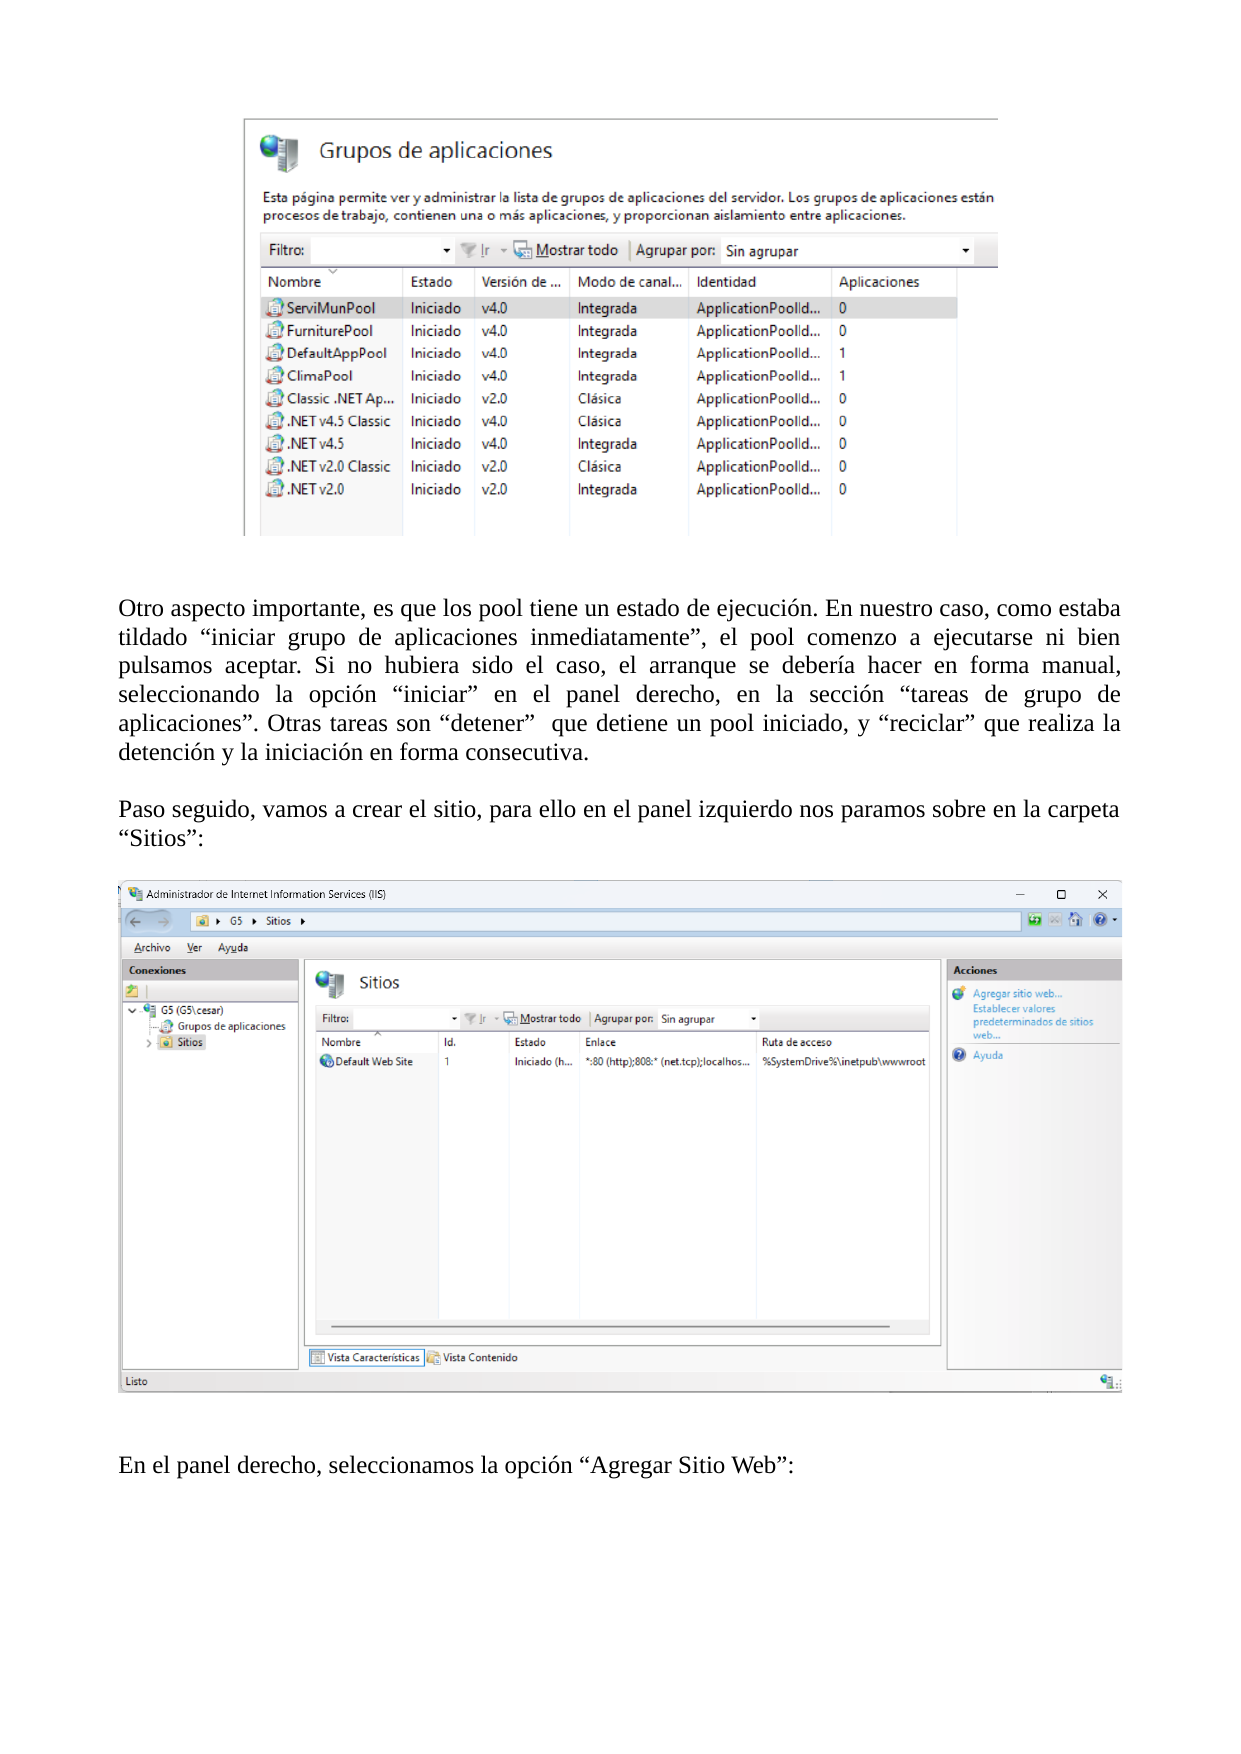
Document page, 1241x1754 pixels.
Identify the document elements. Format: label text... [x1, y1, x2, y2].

text En el panel derecho, seleccionamos la opción “Agregar Sitio Web”: [118, 1450, 1122, 1479]
text Otro aspecto importante, es que los pool tiene un estado de ejecución. En nuestro caso, como estaba tildado “iniciar grupo de aplicaciones inmediatamente”, el pool comenzo a ejecutarse ni bien pulsamos aceptar. Si no hubiera sido el caso, el arranque se debería hacer en forma manual, seleccionando la opción “iniciar” en el panel derecho, en la sección “tareas de grupo de aplicaciones”. Otras tareas son “detener” que detiene un pool iniciado, y “reciclar” que realiza la detención y la iniciación en forma consecutiva. [118, 593, 1122, 766]
picture [242, 118, 998, 536]
picture [118, 880, 1123, 1393]
text Paso seguido, vamos a crear el sitio, para ello en el panel izquierdo nos paramos sobre en la carpeta “Sitios”: [118, 794, 1122, 852]
